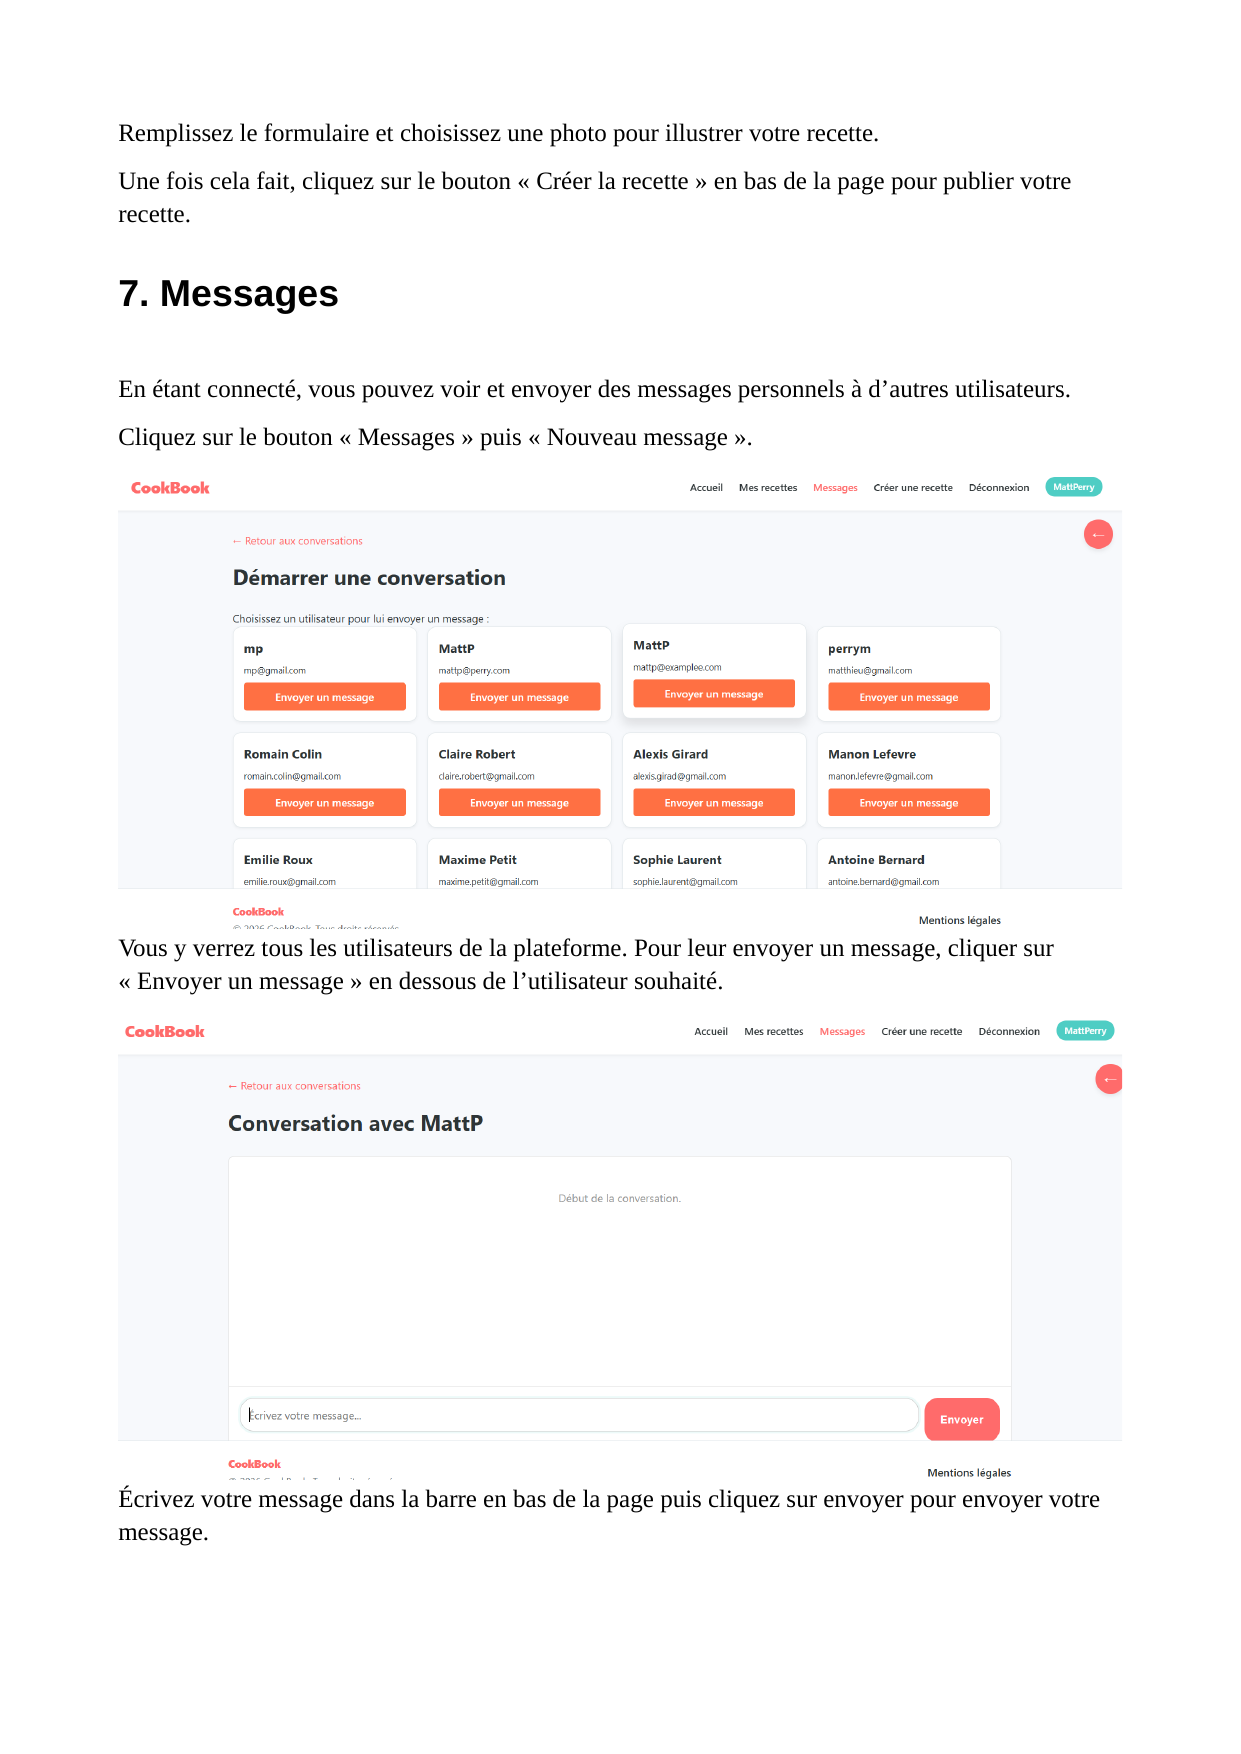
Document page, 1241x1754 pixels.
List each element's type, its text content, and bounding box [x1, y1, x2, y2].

subtitle 7. Messages [118, 271, 1122, 314]
text En étant connecté, vous pouvez voir et envoyer des messages personnels à d’autres utilisateurs. [118, 374, 1122, 403]
text Cliquez sur le bouton « Messages » puis « Nouveau message ». [118, 422, 1122, 451]
text Remplissez le formulaire et choisissez une photo pour illustrer votre recette. [118, 118, 1122, 147]
text Une fois cela fait, cliquez sur le bouton « Créer la recette » en bas de la page pour publier votre recette. [118, 166, 1122, 227]
text Écrivez votre message dans la barre en bas de la page puis cliquez sur envoyer pour envoyer votre message. [118, 1480, 1122, 1546]
picture [118, 469, 1123, 929]
text Vous y verrez tous les utilisateurs de la plateforme. Pour leur envoyer un message, cliquer sur « Envoyer un message » en dessous de l’utilisateur souhaité. [118, 929, 1122, 995]
picture [118, 1013, 1123, 1480]
